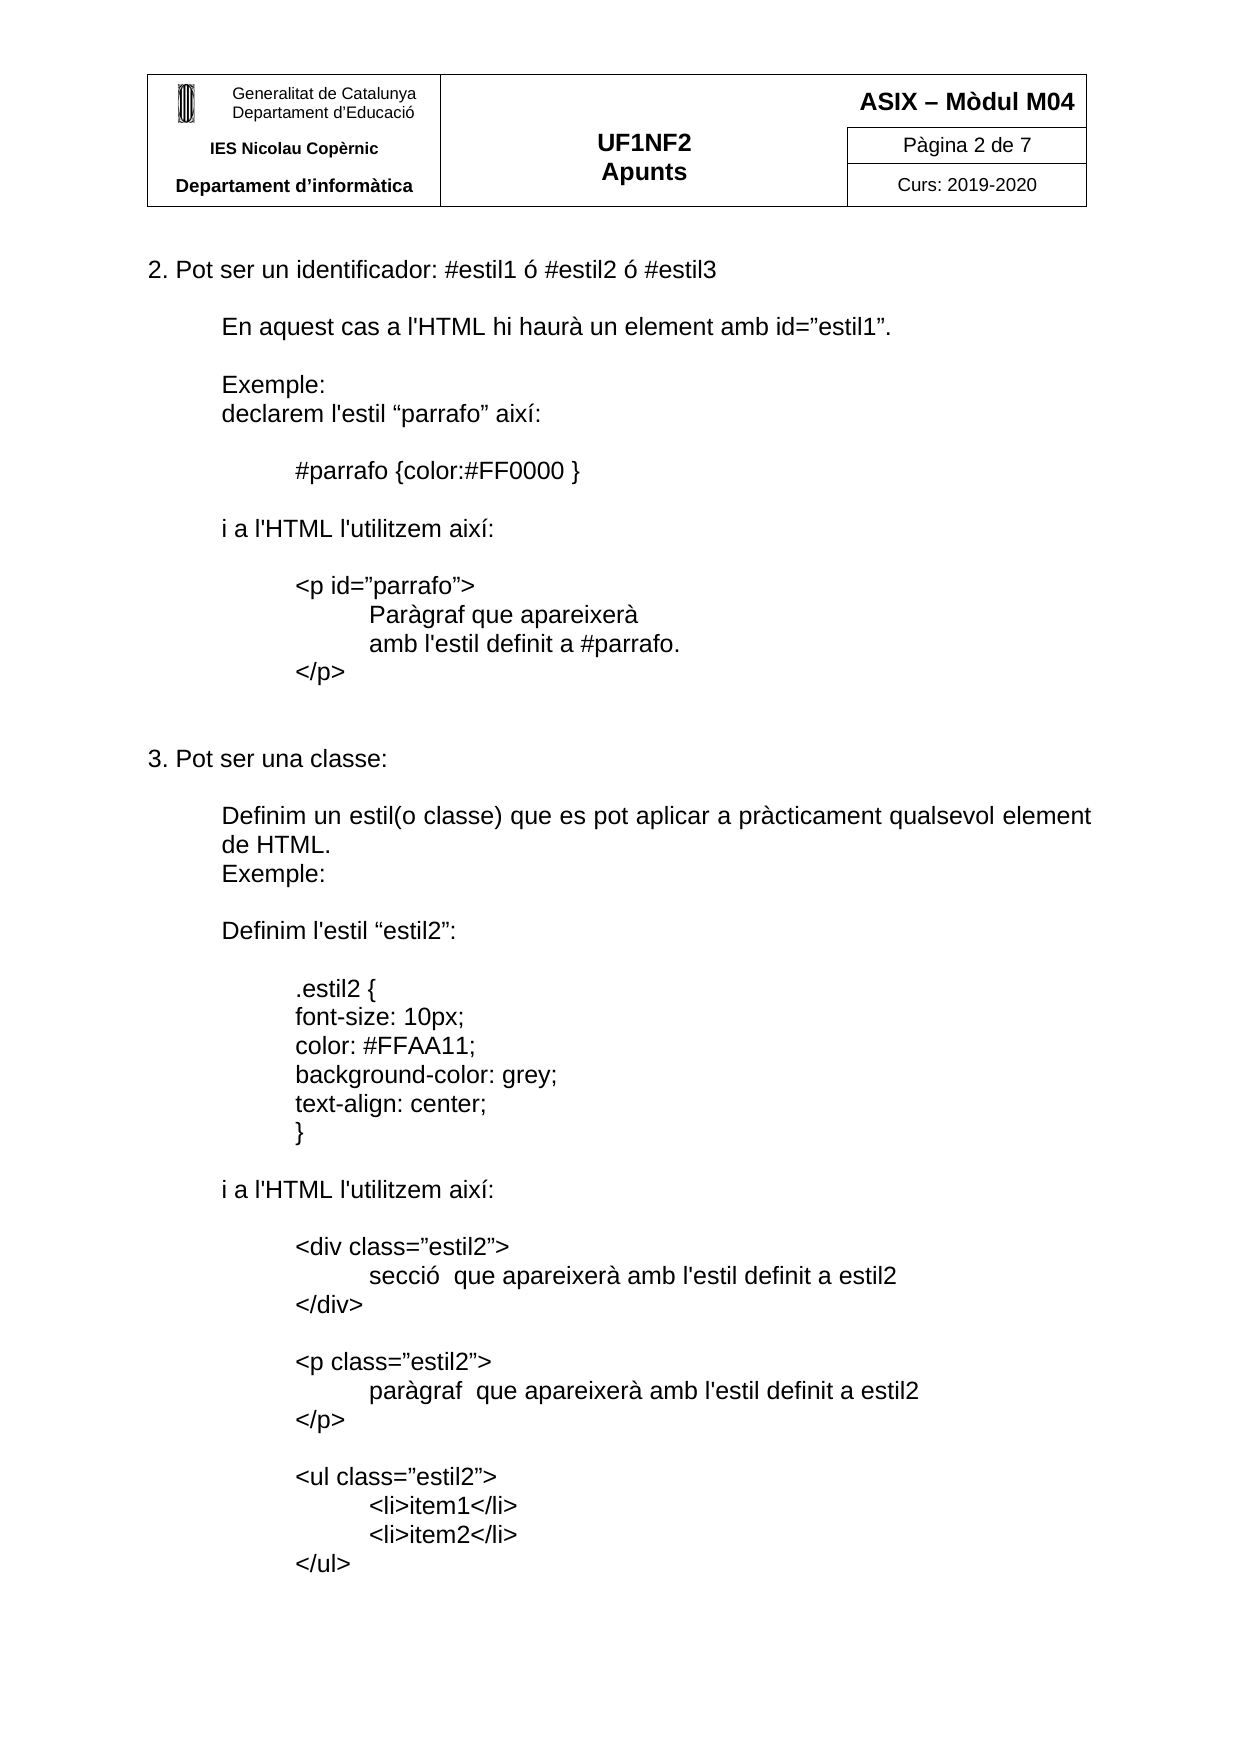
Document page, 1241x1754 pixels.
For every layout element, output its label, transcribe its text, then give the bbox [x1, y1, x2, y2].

text <p class=”estil2”> [295, 1347, 1092, 1376]
text </p> [295, 1405, 1092, 1433]
text #parrafo {color:#FF0000 } [295, 456, 1092, 485]
text 3. Pot ser una classe: [148, 743, 1092, 772]
text Definim un estil(o classe) que es pot aplicar a pràcticament qualsevol element de HTML. [221, 801, 1092, 858]
text <li>item2</li> [369, 1520, 1092, 1548]
text Exemple: [221, 370, 1092, 398]
text i a l'HTML l'utilitzem així: [221, 1175, 1092, 1203]
text .estil2 { [295, 973, 1092, 1002]
text <ul class=”estil2”> [295, 1462, 1092, 1491]
text declarem l'estil “parrafo” així: [221, 398, 1092, 427]
text background-color: grey; [295, 1060, 1092, 1088]
text Paràgraf que apareixerà [295, 600, 1092, 628]
text <div class=”estil2”> [295, 1232, 1092, 1261]
text i a l'HTML l'utilitzem així: [221, 513, 1092, 542]
text </p> [295, 657, 1092, 686]
text text-align: center; [295, 1088, 1092, 1117]
text 2. Pot ser un identificador: #estil1 ó #estil2 ó #estil3 [148, 255, 1092, 283]
text } [295, 1117, 1092, 1146]
text amb l'estil definit a #parrafo. [295, 628, 1092, 657]
text color: #FFAA11; [295, 1031, 1092, 1060]
text font-size: 10px; [295, 1002, 1092, 1031]
text Exemple: [221, 858, 1092, 887]
text <li>item1</li> [369, 1491, 1092, 1520]
text </div> [295, 1290, 1092, 1318]
text secció que apareixerà amb l'estil definit a estil2 [295, 1261, 1092, 1290]
text </ul> [295, 1548, 1092, 1577]
text <p id=”parrafo”> [295, 571, 1092, 600]
text En aquest cas a l'HTML hi haurà un element amb id=”estil1”. [221, 312, 1092, 341]
text paràgraf que apareixerà amb l'estil definit a estil2 [295, 1376, 1092, 1405]
text Definim l'estil “estil2”: [221, 916, 1092, 945]
